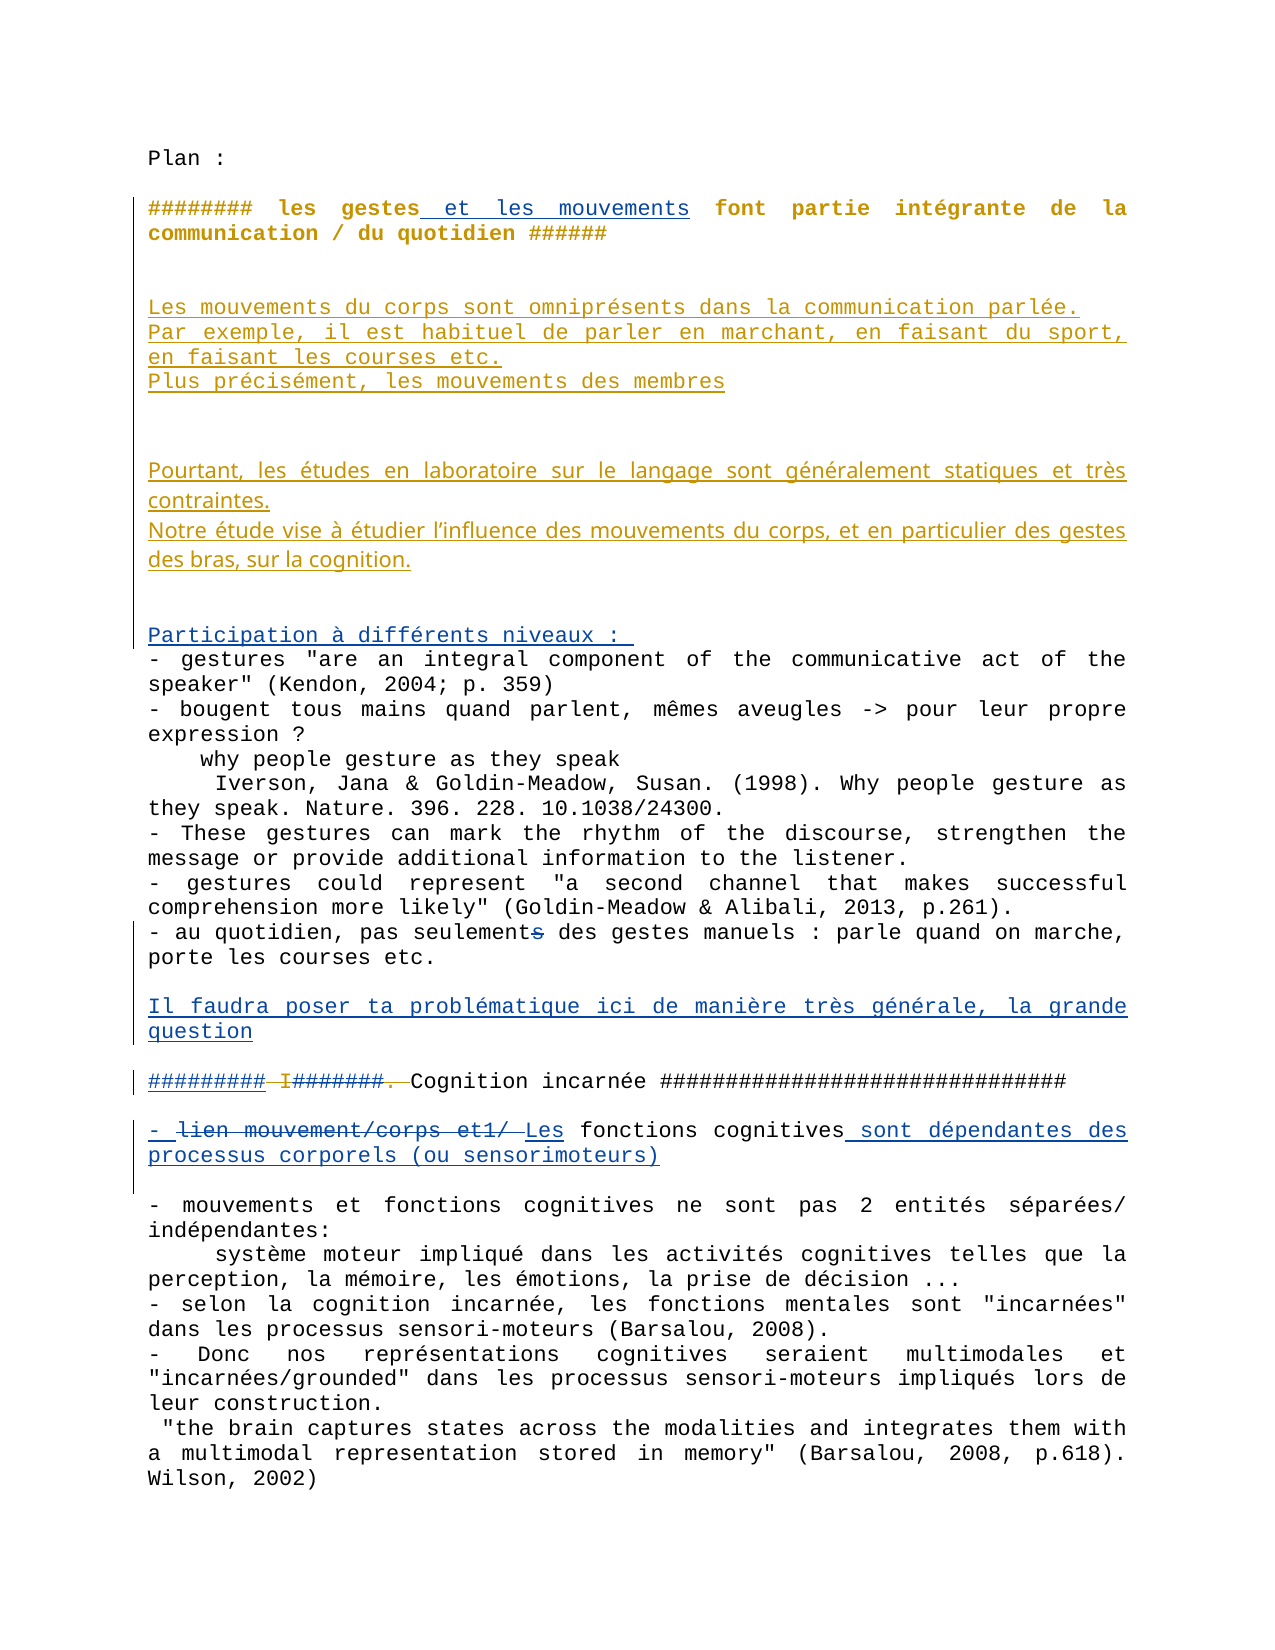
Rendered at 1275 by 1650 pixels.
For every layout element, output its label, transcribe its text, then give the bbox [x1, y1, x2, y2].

text Pourtant, les études en laboratoire sur le langage sont généralement statiques et très [148, 455, 1127, 480]
text - Donc nos représentations cognitives seraient multimodales et "incarnées/grounded" dans les processus sensori-moteurs impliqués lors de leur construction. [148, 1343, 1127, 1417]
text #########Cognition incarnée ############################### [148, 1070, 1127, 1095]
text - au quotidien, pas seulement des gestes manuels : parle quand on marche, porte les courses etc. [148, 921, 1127, 971]
text why people gesture as they speak [148, 748, 1127, 773]
text Plus précisément, les mouvements des membres [148, 371, 1127, 396]
text ######## les gestes et les mouvements font partie intégrante de la communication / du quotidien ###### [148, 197, 1127, 247]
text des bras, sur la cognition. [148, 541, 1127, 574]
text Il faudra poser ta problématique ici de manière très générale, la grande [148, 996, 1127, 1016]
text - gestures could represent "a second channel that makes successful comprehension more likely" (Goldin-Meadow & Alibali, 2013, p.261). [148, 872, 1127, 921]
text - Les fonctions cognitives sont dépendantes des processus corporels (ou sensorimoteurs) [148, 1120, 1127, 1169]
text Iverson, Jana & Goldin-Meadow, Susan. (1998). Why people gesture as they speak. Nature. 396. 228. 10.1038/24300. [148, 773, 1127, 822]
text Notre étude vise à étudier l’influence des mouvements du corps, et en particulier des gestes [148, 515, 1127, 540]
text système moteur impliqué dans les activités cognitives telles que la perception, la mémoire, les émotions, la prise de décision ... [148, 1244, 1127, 1293]
text - gestures "are an integral component of the communicative act of the speaker" (Kendon, 2004; p. 359) [148, 649, 1127, 698]
text - These gestures can mark the rhythm of the discourse, strengthen the message or provide additional information to the listener. [148, 822, 1127, 872]
text contraintes. [148, 482, 1127, 515]
text "the brain captures states across the modalities and integrates them with a multimodal representation stored in memory" (Barsalou, 2008, p.618). Wilson, 2002) [148, 1417, 1127, 1492]
text en faisant les courses etc. [148, 343, 1127, 371]
text Plan : [148, 148, 1127, 172]
text Les mouvements du corps sont omniprésents dans la communication parlée. [148, 296, 1127, 321]
text question [148, 1018, 1127, 1045]
text - mouvements et fonctions cognitives ne sont pas 2 entités séparées/ indépendantes: [148, 1194, 1127, 1244]
text Par exemple, il est habituel de parler en marchant, en faisant du sport, [148, 321, 1127, 342]
text - selon la cognition incarnée, les fonctions mentales sont "incarnées" dans les processus sensori-moteurs (Barsalou, 2008). [148, 1293, 1127, 1343]
text Participation à différents niveaux : [148, 624, 1127, 649]
text - bougent tous mains quand parlent, mêmes aveugles -> pour leur propre expression ? [148, 698, 1127, 748]
